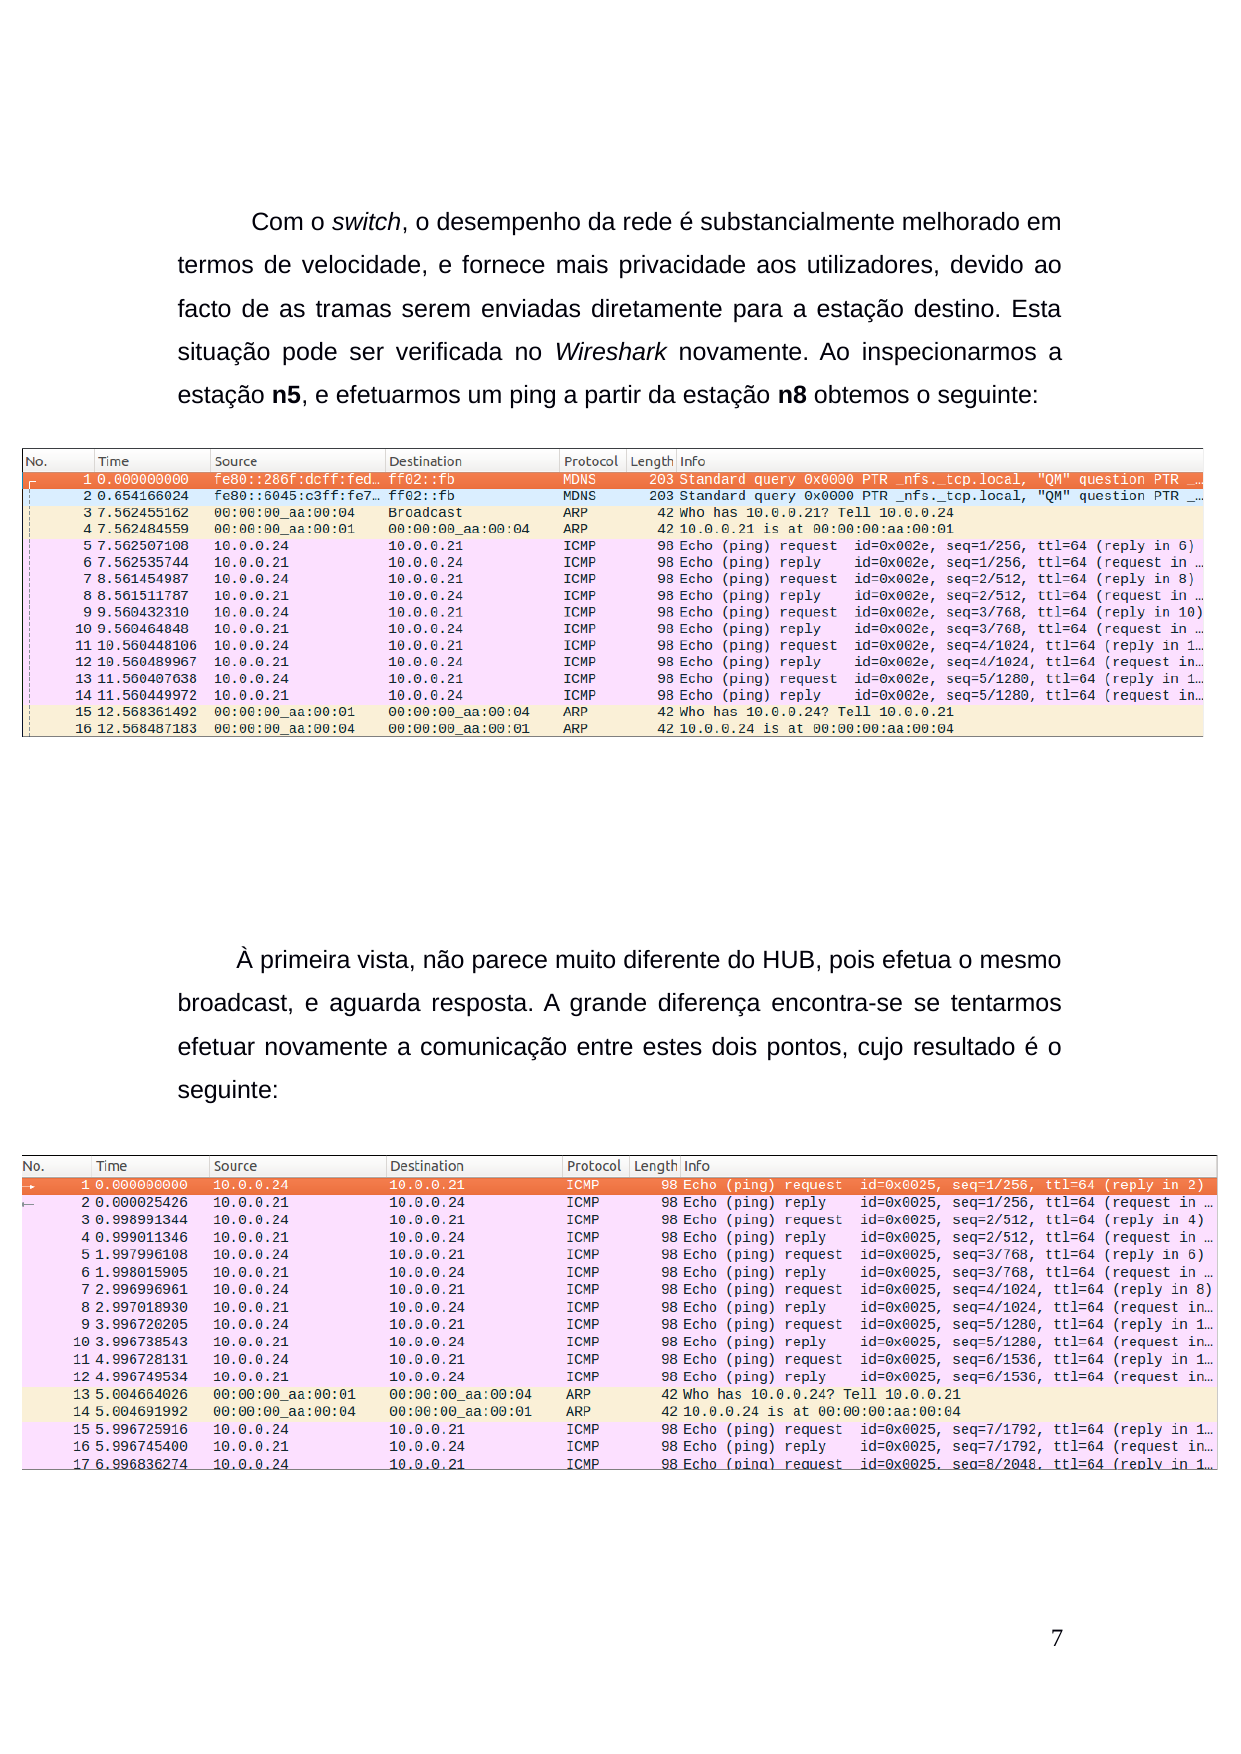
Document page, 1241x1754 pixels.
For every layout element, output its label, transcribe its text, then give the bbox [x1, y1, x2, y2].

text Com o switch, o desempenho da rede é substancialmente melhorado em termos de velocidade, e fornece mais privacidade aos utilizadores, devido ao facto de as tramas serem enviadas diretamente para a estação destino. Esta situação pode ser verificada no Wireshark novamente. Ao inspecionarmos a estação n5, e efetuarmos um ping a partir da estação n8 obtemos o seguinte: [177, 207, 1063, 409]
text À primeira vista, não parece muito diferente do HUB, pois efetua o mesmo broadcast, e aguarda resposta. A grande diferença encontra-se se tentarmos efetuar novamente a comunicação entre estes dois pontos, cujo resultado é o seguinte: [177, 945, 1063, 1103]
picture [22, 448, 1204, 737]
picture [22, 1155, 1218, 1470]
